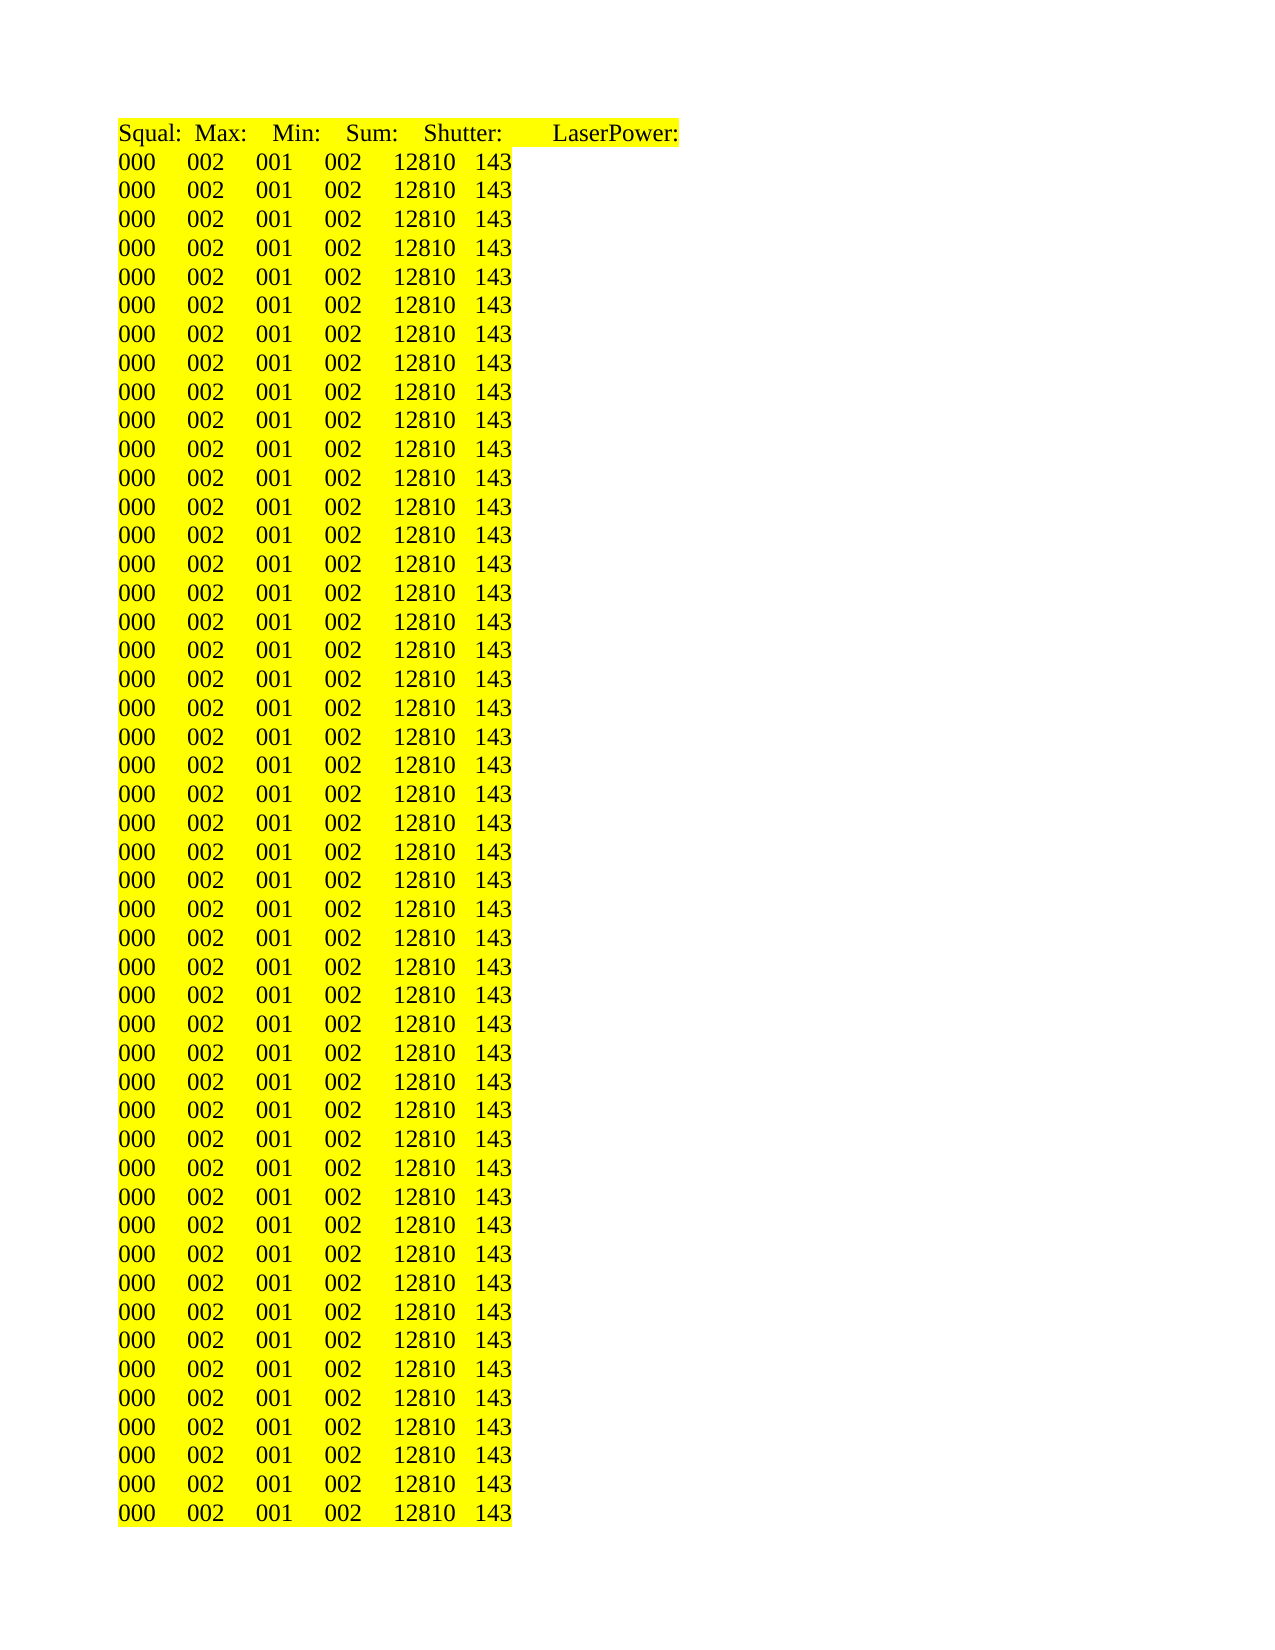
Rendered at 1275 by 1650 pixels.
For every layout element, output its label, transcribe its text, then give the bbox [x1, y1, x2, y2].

text 000 002 001 002 12810 143 [118, 204, 1157, 233]
text 000 002 001 002 12810 143 [118, 837, 1157, 866]
text 000 002 001 002 12810 143 [118, 1498, 1157, 1527]
text 000 002 001 002 12810 143 [118, 664, 1157, 693]
text 000 002 001 002 12810 143 [118, 319, 1157, 348]
text 000 002 001 002 12810 143 [118, 262, 1157, 291]
text 000 002 001 002 12810 143 [118, 1297, 1157, 1326]
text 000 002 001 002 12810 143 [118, 463, 1157, 492]
text 000 002 001 002 12810 143 [118, 1182, 1157, 1211]
text 000 002 001 002 12810 143 [118, 377, 1157, 406]
text 000 002 001 002 12810 143 [118, 894, 1157, 923]
text 000 002 001 002 12810 143 [118, 176, 1157, 204]
text 000 002 001 002 12810 143 [118, 923, 1157, 952]
text 000 002 001 002 12810 143 [118, 1211, 1157, 1239]
text 000 002 001 002 12810 143 [118, 147, 1157, 176]
text 000 002 001 002 12810 143 [118, 751, 1157, 779]
text 000 002 001 002 12810 143 [118, 578, 1157, 607]
text 000 002 001 002 12810 143 [118, 549, 1157, 578]
text 000 002 001 002 12810 143 [118, 1326, 1157, 1354]
text 000 002 001 002 12810 143 [118, 521, 1157, 549]
text 000 002 001 002 12810 143 [118, 1067, 1157, 1096]
text 000 002 001 002 12810 143 [118, 434, 1157, 463]
text 000 002 001 002 12810 143 [118, 1239, 1157, 1268]
text 000 002 001 002 12810 143 [118, 808, 1157, 837]
text 000 002 001 002 12810 143 [118, 233, 1157, 262]
text 000 002 001 002 12810 143 [118, 952, 1157, 981]
text 000 002 001 002 12810 143 [118, 1354, 1157, 1383]
text 000 002 001 002 12810 143 [118, 693, 1157, 722]
text 000 002 001 002 12810 143 [118, 1469, 1157, 1498]
text 000 002 001 002 12810 143 [118, 406, 1157, 434]
text 000 002 001 002 12810 143 [118, 722, 1157, 751]
text 000 002 001 002 12810 143 [118, 607, 1157, 636]
text 000 002 001 002 12810 143 [118, 636, 1157, 664]
text Squal: Max: Min: Sum: Shutter: LaserPower: [118, 118, 1157, 147]
text 000 002 001 002 12810 143 [118, 1009, 1157, 1038]
text 000 002 001 002 12810 143 [118, 348, 1157, 377]
text 000 002 001 002 12810 143 [118, 981, 1157, 1009]
text 000 002 001 002 12810 143 [118, 1096, 1157, 1124]
text 000 002 001 002 12810 143 [118, 1153, 1157, 1182]
text 000 002 001 002 12810 143 [118, 1412, 1157, 1441]
text 000 002 001 002 12810 143 [118, 1268, 1157, 1297]
text 000 002 001 002 12810 143 [118, 1124, 1157, 1153]
text 000 002 001 002 12810 143 [118, 779, 1157, 808]
text 000 002 001 002 12810 143 [118, 1038, 1157, 1067]
text 000 002 001 002 12810 143 [118, 1441, 1157, 1469]
text 000 002 001 002 12810 143 [118, 492, 1157, 521]
text 000 002 001 002 12810 143 [118, 866, 1157, 894]
text 000 002 001 002 12810 143 [118, 291, 1157, 319]
text 000 002 001 002 12810 143 [118, 1383, 1157, 1412]
